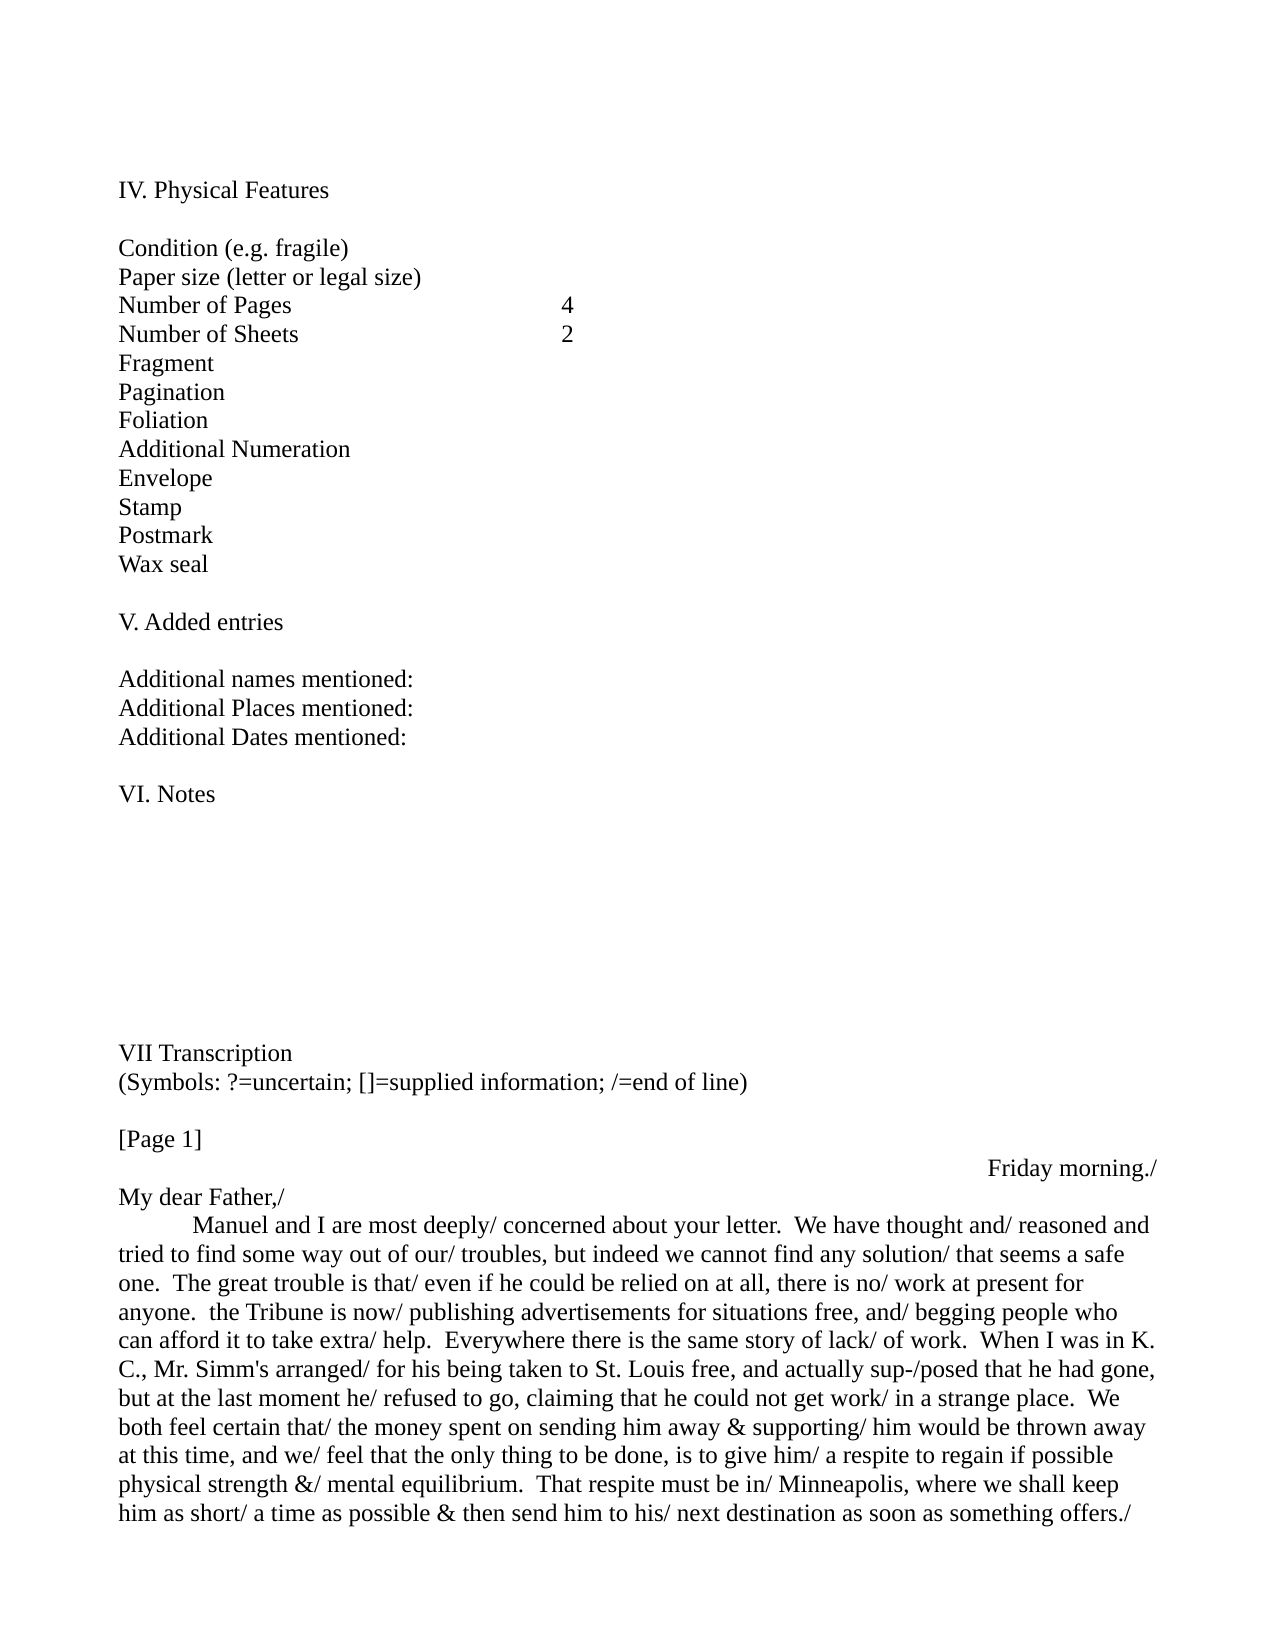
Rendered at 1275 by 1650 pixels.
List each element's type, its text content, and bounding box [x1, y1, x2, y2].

text Additional Dates mentioned: [118, 722, 1157, 751]
text V. Added entries [118, 607, 1157, 636]
text Postma rk [118, 521, 1157, 549]
text Envelope [118, 463, 1157, 492]
text Wax seal [118, 549, 1157, 578]
text Stamp [118, 492, 1157, 521]
text My dear Father,/ [118, 1182, 1157, 1211]
text [Page 1] [118, 1124, 1157, 1153]
text VI. Notes [118, 779, 1157, 808]
text Foliation [118, 406, 1157, 434]
text Manuel and I are most deeply/ concerned about your letter. We have thought and/ reasoned and tried to find some way out of our/ troubles, but indeed we cannot find any solution/ that seems a safe one. The great trouble is that/ even if he could be relied on at all, there is no/ work at present for anyone. the Tribune is now/ publishing advertisements for situations free, and/ begging people who can afford it to take extra/ help. Everywhere there is the same story of lack/ of work. When I was in K. C., Mr. Simm's arranged/ for his being taken to St. Louis free, and actually sup-/posed that he had gone, but at the last moment he/ refused to go, claiming that he could not get work/ in a strange place. We both feel certain that/ the money spent on sending him away & supporting/ him would be thrown away at this time, and we/ feel that the only thing to be done, is to give him/ a respite to regain if possible physical strength &/ mental equilibrium. That respite must be in/ Minneapolis, where we shall keep him as short/ a time as possible & then send him to his/ next destination as soon as something offers./ [118, 1211, 1157, 1527]
text Fragment [118, 348, 1157, 377]
text IV. Physical Features [118, 176, 1157, 204]
text Pagination [118, 377, 1157, 406]
text Number of Pages 4 [118, 291, 1157, 319]
text Additional Numeration [118, 434, 1157, 463]
text VII Transcription [118, 1038, 1157, 1067]
text Number of Sheets 2 [118, 319, 1157, 348]
text Condition (e.g. fragile) [118, 233, 1157, 262]
text Paper size (letter or legal size) [118, 262, 1157, 291]
text (Symbols: ?=uncertain; []=supplied information; /=end of line) [118, 1067, 1157, 1096]
text Friday morning./ [118, 1153, 1157, 1182]
text Additional Places mentioned: [118, 693, 1157, 722]
text Additional names mentioned: [118, 664, 1157, 693]
